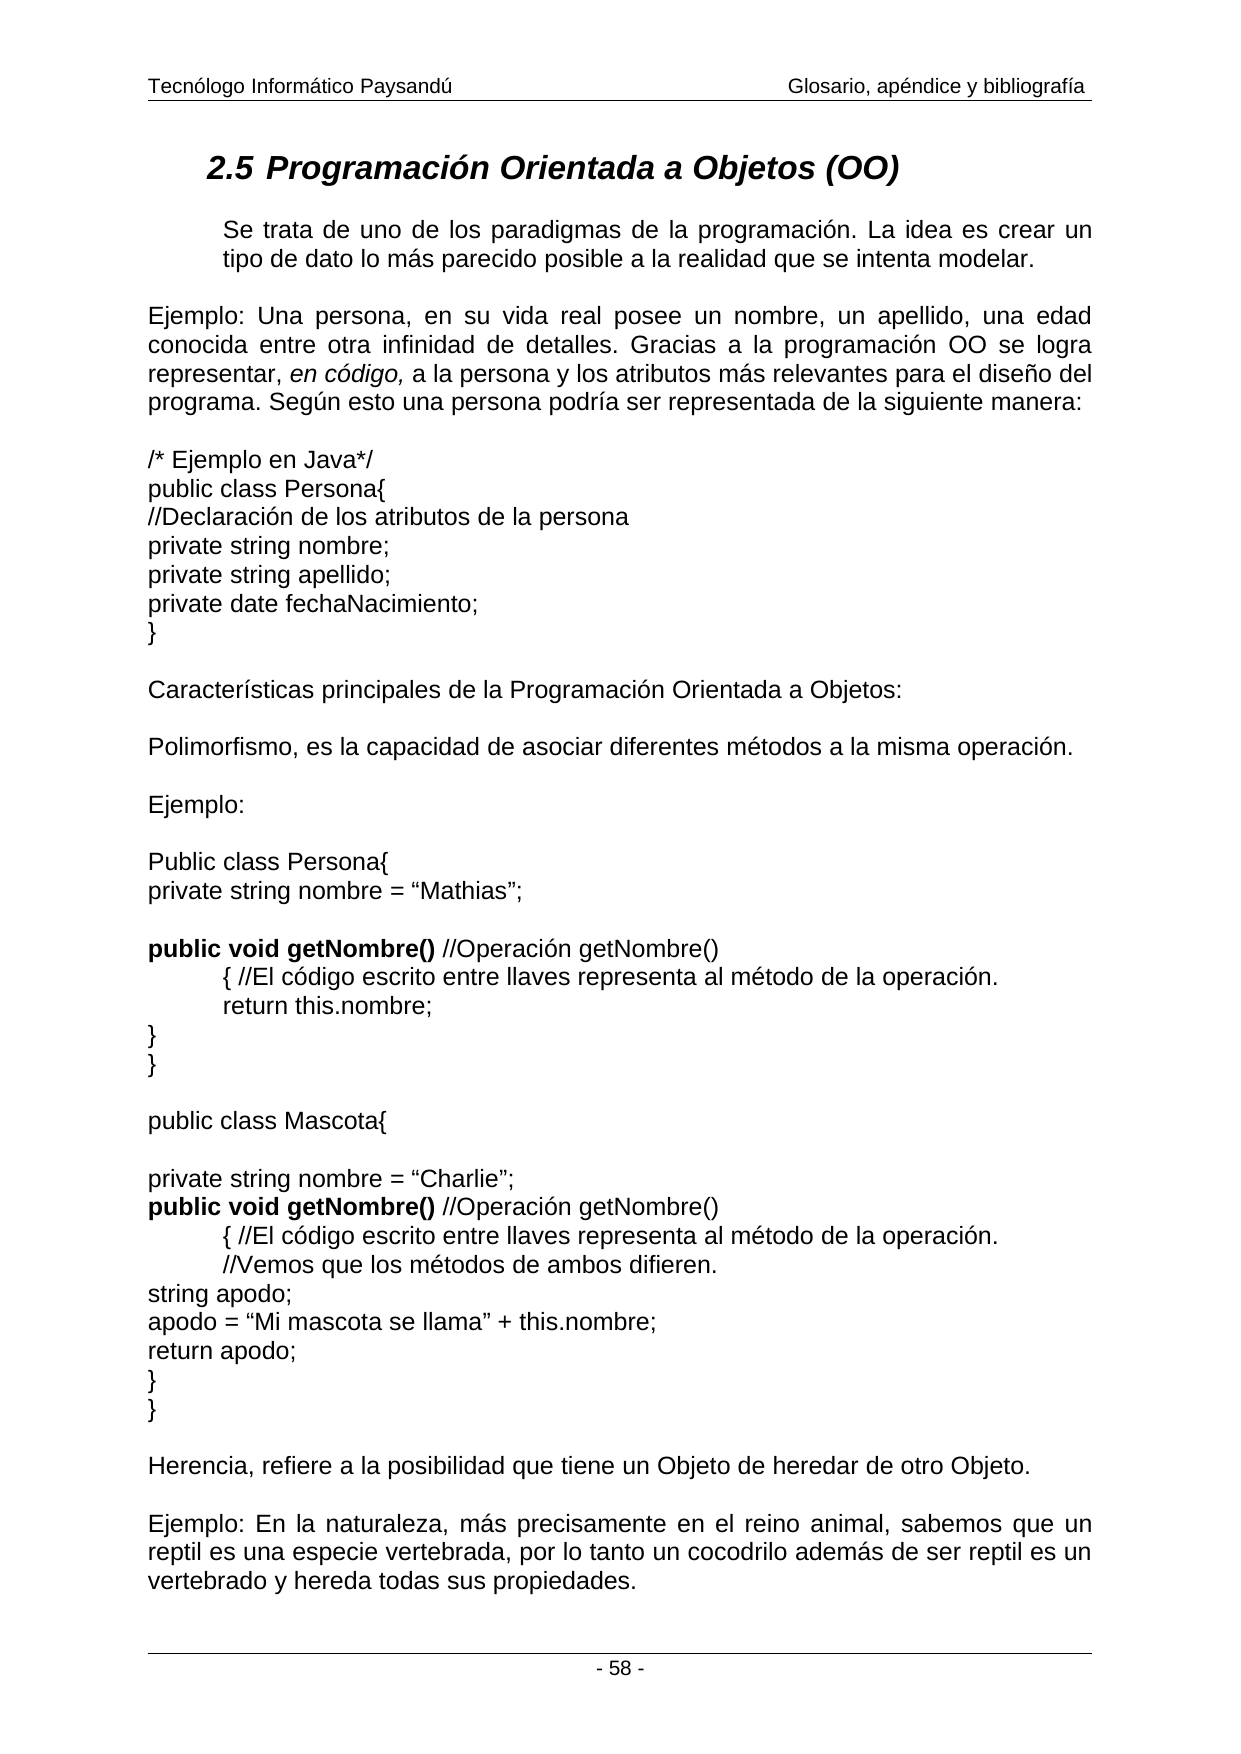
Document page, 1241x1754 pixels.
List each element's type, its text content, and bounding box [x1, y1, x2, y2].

subtitle Programación Orientada a Objetos (OO) [207, 148, 1092, 186]
text private string nombre; [148, 531, 1092, 560]
text Ejemplo: En la naturaleza, más precisamente en el reino animal, sabemos que un reptil es una especie vertebrada, por lo tanto un cocodrilo además de ser reptil es un vertebrado y hereda todas sus propiedades. [148, 1509, 1092, 1595]
text /* Ejemplo en Java*/ [148, 445, 1092, 474]
text { //El código escrito entre llaves representa al método de la operación. [148, 1221, 1092, 1250]
text return this.nombre; [148, 991, 1092, 1020]
text private string apellido; [148, 560, 1092, 589]
text } [148, 617, 1092, 646]
text } [148, 1394, 1092, 1422]
text } [148, 1365, 1092, 1394]
text string apodo; [148, 1279, 1092, 1307]
list Se trata de uno de los paradigmas de la programación. La idea es crear un tipo de dato lo más parecido posible a la realidad que se intenta modelar. [185, 215, 1092, 272]
text private string nombre = “Charlie”; [148, 1164, 1092, 1192]
text Public class Persona{ [148, 847, 1092, 876]
text } [148, 1049, 1092, 1077]
text Ejemplo: Una persona, en su vida real posee un nombre, un apellido, una edad conocida entre otra infinidad de detalles. Gracias a la programación OO se logra representar, en código, a la persona y los atributos más relevantes para el diseño del programa. Según esto una persona podría ser representada de la siguiente manera: [148, 301, 1092, 416]
text //Vemos que los métodos de ambos difieren. [148, 1250, 1092, 1279]
text { //El código escrito entre llaves representa al método de la operación. [148, 962, 1092, 991]
text private date fechaNacimiento; [148, 589, 1092, 617]
text Herencia, refiere a la posibilidad que tiene un Objeto de heredar de otro Objeto. [148, 1451, 1092, 1480]
text } [148, 1020, 1092, 1049]
text //Declaración de los atributos de la persona [148, 502, 1092, 531]
text Ejemplo: [148, 790, 1092, 819]
text apodo = “Mi mascota se llama” + this.nombre; [148, 1307, 1092, 1336]
text Características principales de la Programación Orientada a Objetos: [148, 675, 1092, 704]
text public void getNombre() //Operación getNombre() [148, 934, 1092, 962]
text private string nombre = “Mathias”; [148, 876, 1092, 905]
text public void getNombre() //Operación getNombre() [148, 1192, 1092, 1221]
text Polimorfismo, es la capacidad de asociar diferentes métodos a la misma operación. [148, 732, 1092, 761]
text public class Persona{ [148, 474, 1092, 502]
text return apodo; [148, 1336, 1092, 1365]
text public class Mascota{ [148, 1106, 1092, 1135]
